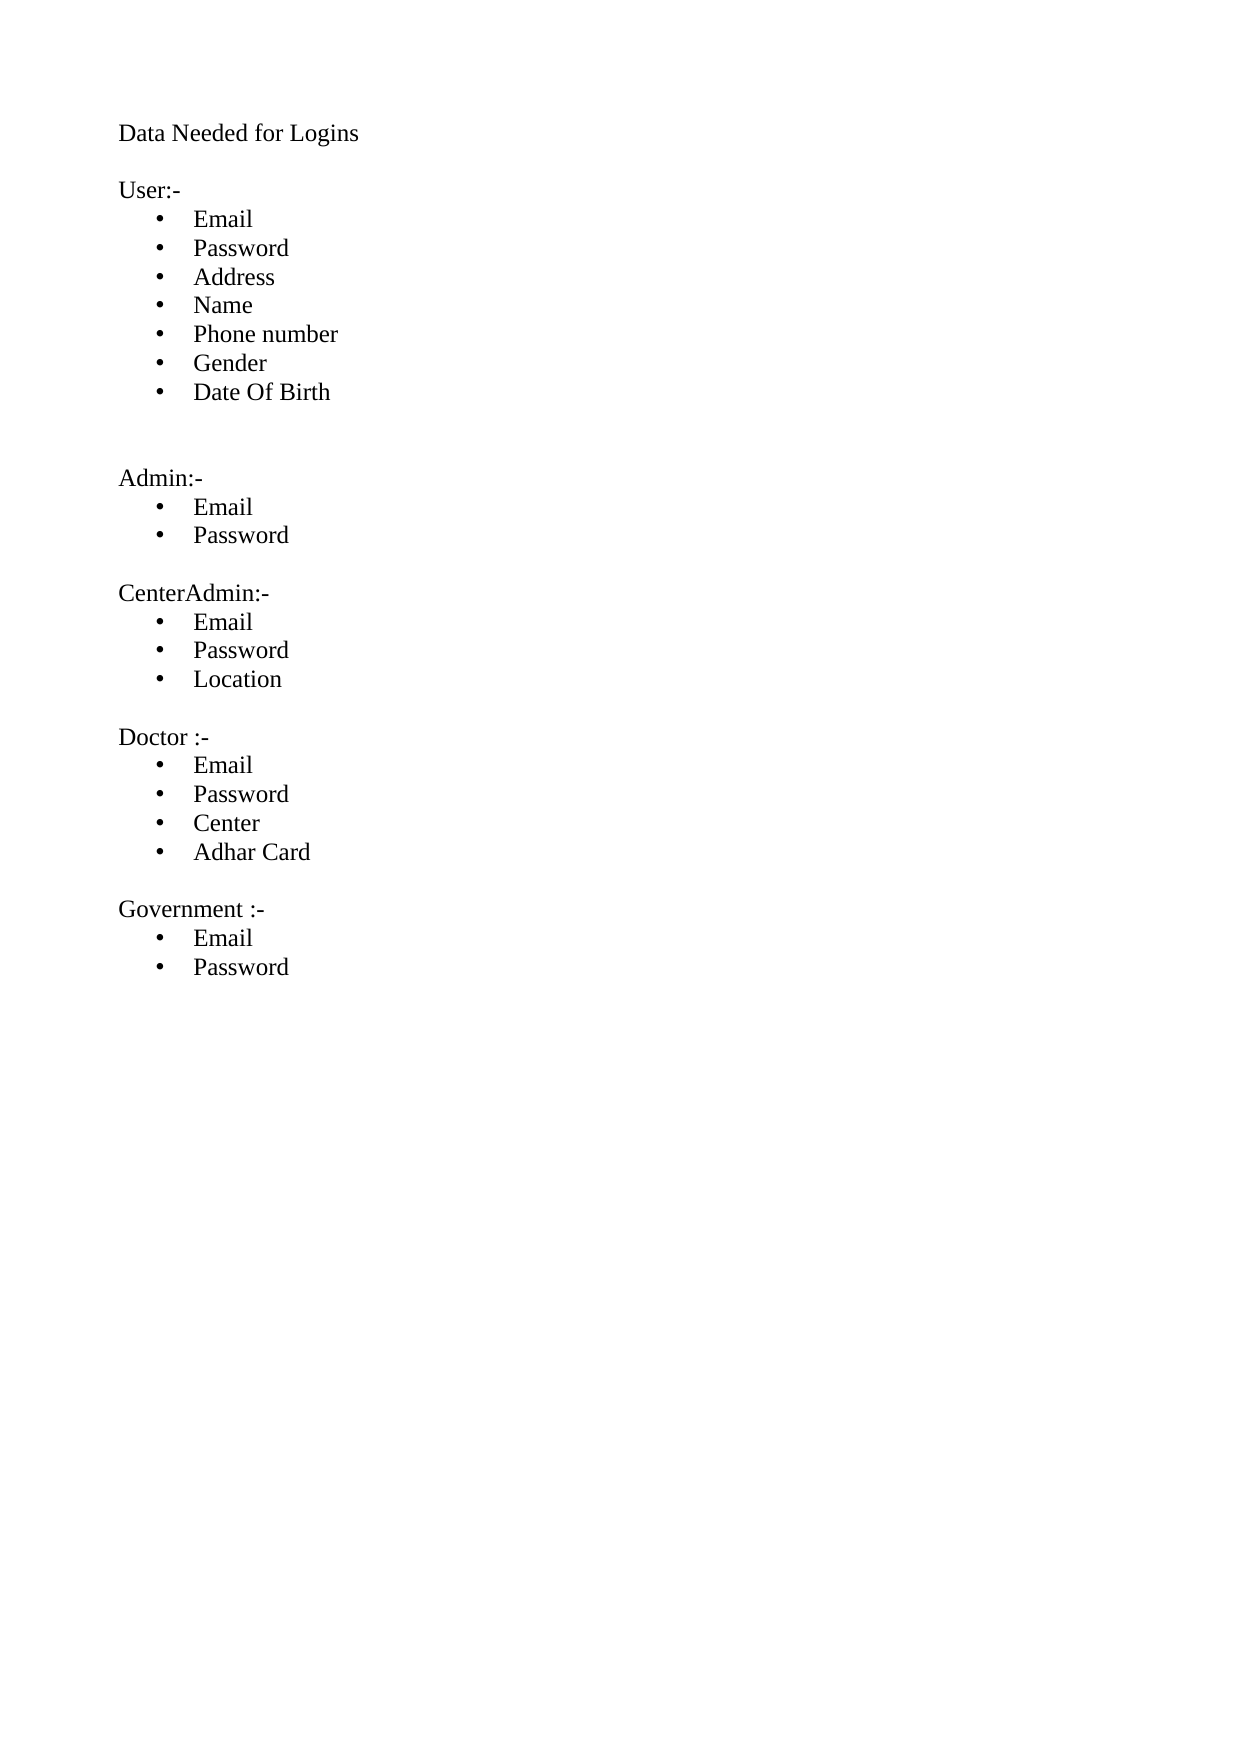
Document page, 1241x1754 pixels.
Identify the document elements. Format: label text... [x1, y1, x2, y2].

list Date Of Birth [156, 377, 1122, 406]
text Government :- [118, 894, 1122, 923]
list Email [156, 492, 1122, 521]
text Doctor :- [118, 722, 1122, 751]
list Password [156, 779, 1122, 808]
list Name [156, 291, 1122, 319]
list Password [156, 233, 1122, 262]
list Email [156, 751, 1122, 779]
list Address [156, 262, 1122, 291]
list Phone number [156, 319, 1122, 348]
list Center [156, 808, 1122, 837]
text Data Needed for Logins [118, 118, 1122, 147]
list Location [156, 664, 1122, 693]
list Password [156, 636, 1122, 664]
list Password [156, 952, 1122, 981]
text CenterAdmin:- [118, 578, 1122, 607]
list Email [156, 204, 1122, 233]
list Email [156, 607, 1122, 636]
text User:- [118, 176, 1122, 204]
list Gender [156, 348, 1122, 377]
text Admin:- [118, 463, 1122, 492]
list Adhar Card [156, 837, 1122, 866]
list Password [156, 521, 1122, 549]
list Email [156, 923, 1122, 952]
